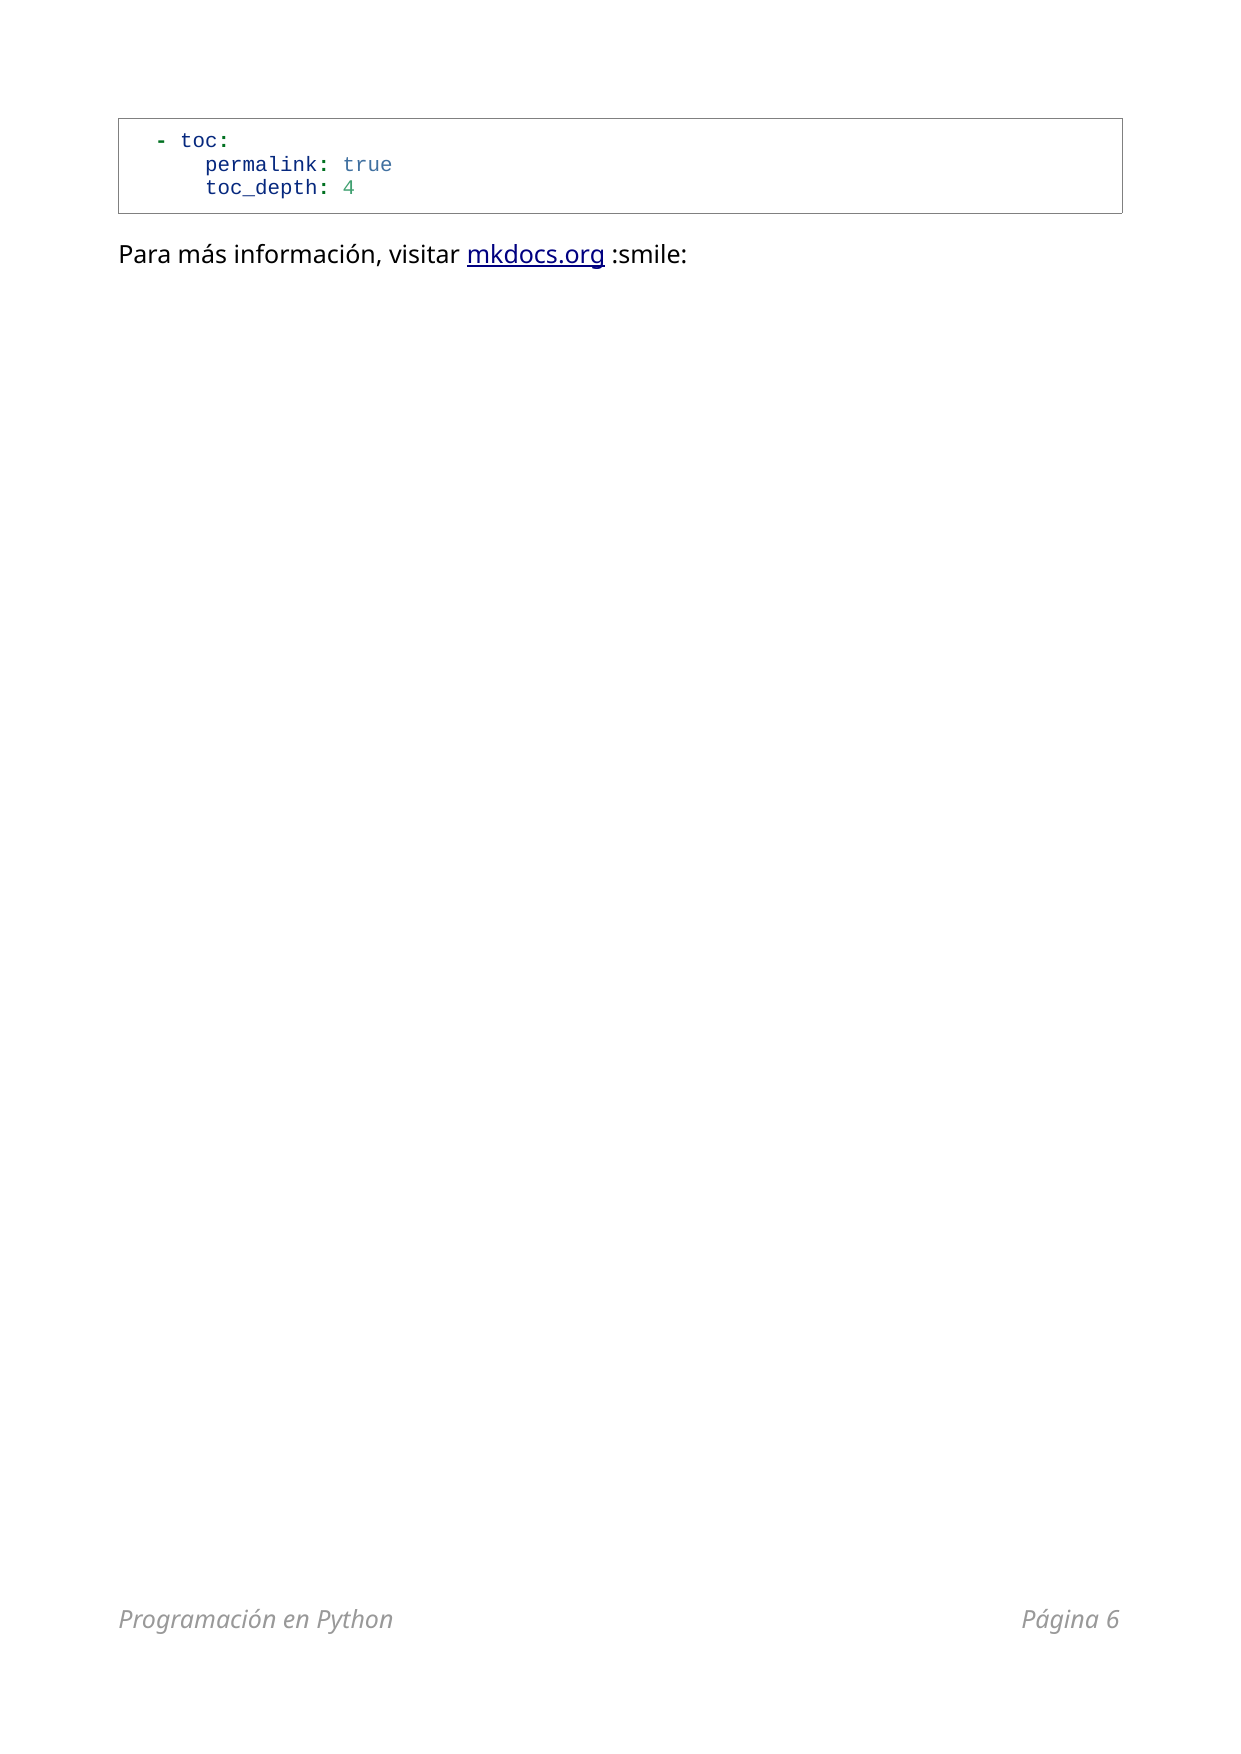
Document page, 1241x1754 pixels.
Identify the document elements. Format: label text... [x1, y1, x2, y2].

text permalink: true [119, 142, 1122, 165]
text toc_depth: 4 [119, 165, 1122, 213]
text - toc: [119, 119, 1122, 142]
text Para más información, visitar mkdocs.org :smile: [118, 236, 1122, 271]
